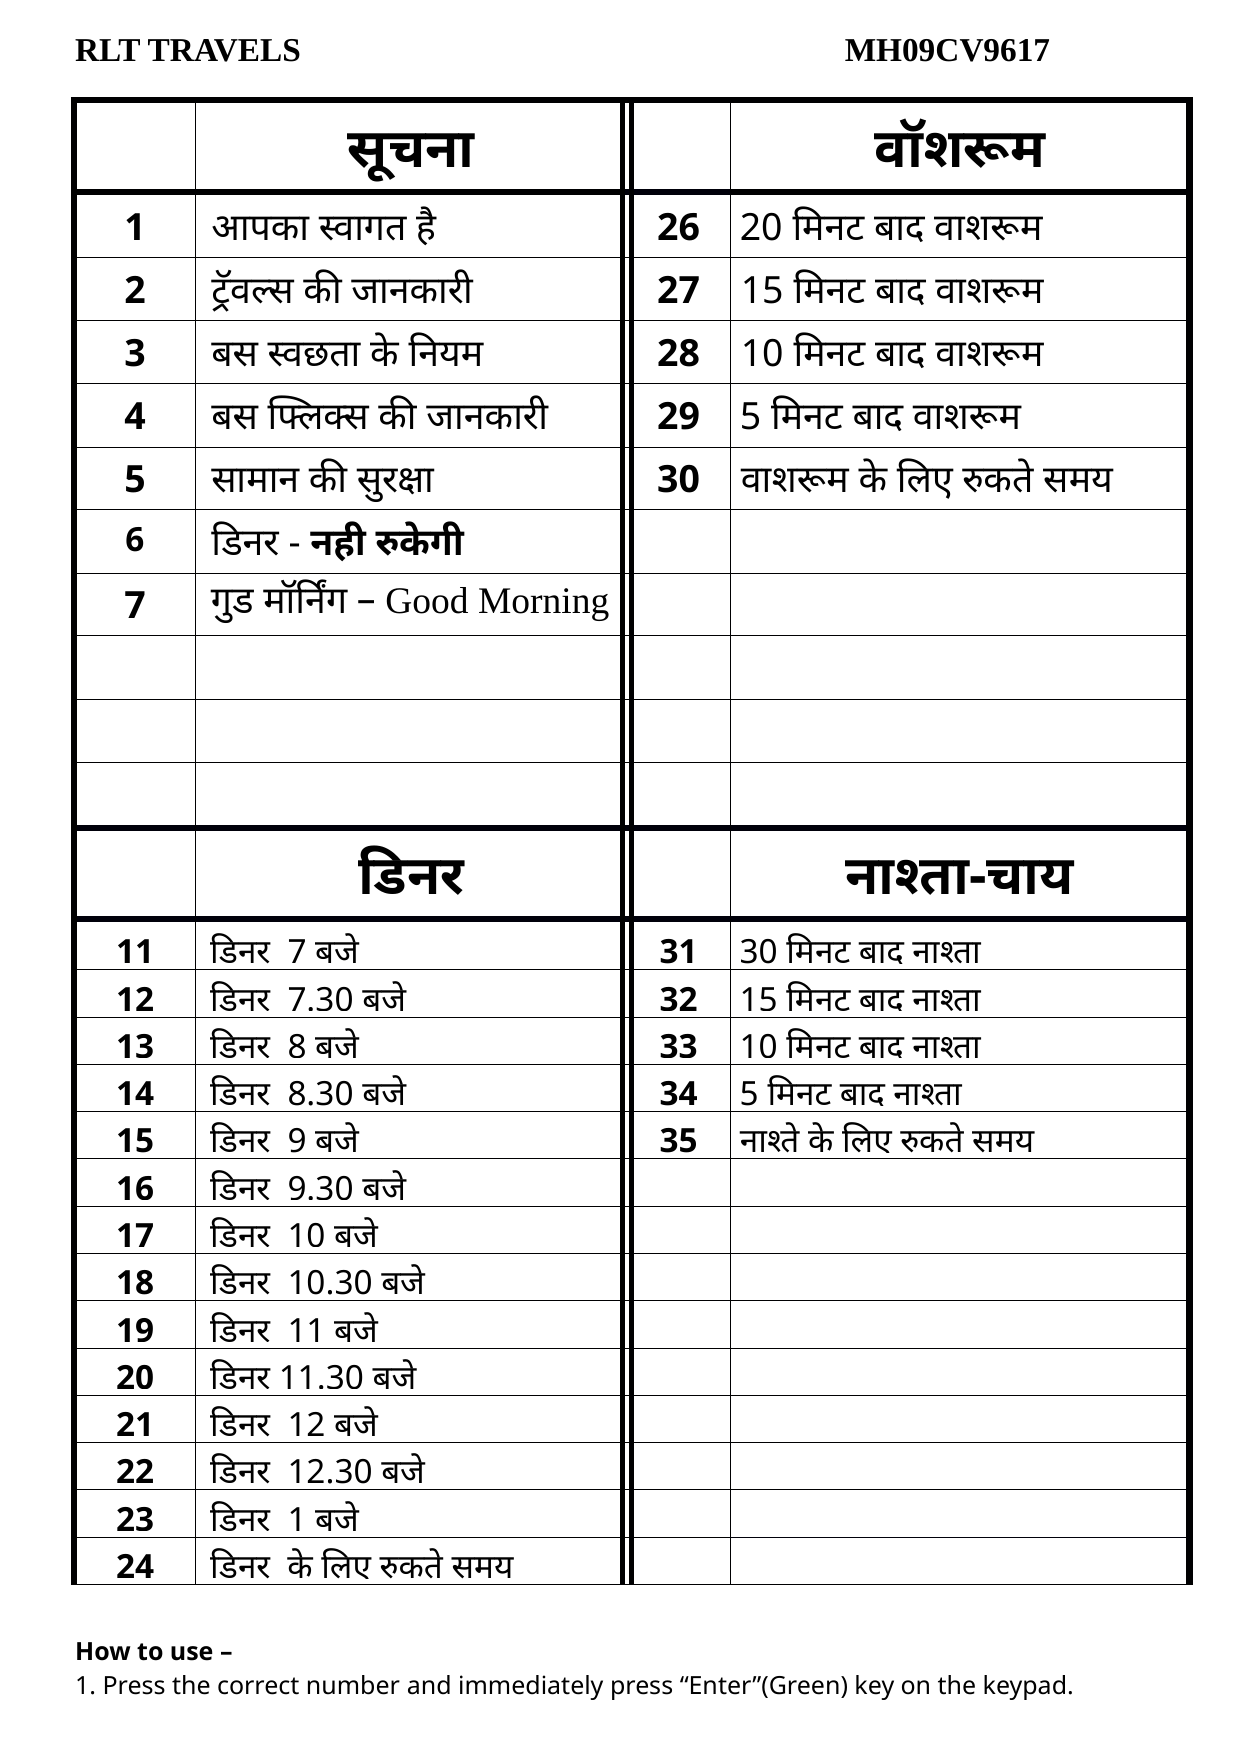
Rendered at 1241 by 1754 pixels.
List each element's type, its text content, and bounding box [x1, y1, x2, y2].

table_cell [634, 1207, 730, 1253]
table_cell डिनर [196, 831, 620, 916]
table_cell डिनर 11 बजे [196, 1301, 620, 1347]
table_cell बस स्वछता के नियम [196, 321, 620, 383]
table_cell [731, 1207, 1186, 1253]
table_cell डिनर 8 बजे [196, 1018, 620, 1064]
table_cell 12 [77, 970, 195, 1016]
table_cell [196, 763, 620, 824]
table_cell [77, 700, 195, 761]
table_cell डिनर 12 बजे [196, 1396, 620, 1442]
table_cell डिनर 11.30 बजे [196, 1349, 620, 1395]
text How to use – [75, 1633, 1165, 1667]
table_cell 35 [634, 1112, 730, 1158]
table_cell [731, 1538, 1186, 1584]
text 1. Press the correct number and immediately press “Enter”(Green) key on the keypad. [75, 1667, 1165, 1702]
table_cell [731, 1349, 1186, 1395]
table_cell 17 [77, 1207, 195, 1253]
table_cell [634, 1443, 730, 1489]
table_cell आपका स्वागत है [196, 195, 620, 257]
table_cell [77, 763, 195, 824]
table_cell 31 [634, 922, 730, 969]
table_cell नाश्ते के लिए रुकते समय [731, 1112, 1186, 1158]
table_cell 6 [77, 510, 195, 572]
table_cell 23 [77, 1490, 195, 1537]
table_cell [731, 1159, 1186, 1206]
table_cell 2 [77, 258, 195, 320]
table_cell 30 [634, 448, 730, 509]
table_cell 11 [77, 922, 195, 969]
table_cell सामान की सुरक्षा [196, 448, 620, 509]
table_cell गुड मॉर्निंग – Good Morning [196, 574, 620, 635]
table_cell नाश्ता-चाय [731, 831, 1186, 916]
table_cell 1 [77, 195, 195, 257]
table_cell [634, 1254, 730, 1300]
table_cell 34 [634, 1065, 730, 1111]
table_cell 14 [77, 1065, 195, 1111]
table_cell 15 मिनट बाद नाश्ता [731, 970, 1186, 1016]
table_cell डिनर 12.30 बजे [196, 1443, 620, 1489]
table_cell [731, 1254, 1186, 1300]
table_cell [634, 636, 730, 698]
table_cell [634, 763, 730, 824]
table_cell [77, 636, 195, 698]
table_cell [634, 700, 730, 761]
table_cell डिनर 8.30 बजे [196, 1065, 620, 1111]
table_cell [634, 1490, 730, 1537]
table_cell डिनर 7 बजे [196, 922, 620, 969]
table_cell 5 [77, 448, 195, 509]
table_cell 16 [77, 1159, 195, 1206]
table_cell [77, 831, 195, 916]
table_cell [634, 1538, 730, 1584]
table_cell [731, 1443, 1186, 1489]
table_cell [731, 1301, 1186, 1347]
table_cell 27 [634, 258, 730, 320]
table_cell [196, 700, 620, 761]
table_cell 3 [77, 321, 195, 383]
table_cell 7 [77, 574, 195, 635]
table_cell [196, 636, 620, 698]
table_cell [634, 1301, 730, 1347]
table_cell 21 [77, 1396, 195, 1442]
table_cell [731, 636, 1186, 698]
table_cell [731, 1490, 1186, 1537]
table_cell 33 [634, 1018, 730, 1064]
table_cell 24 [77, 1538, 195, 1584]
table_cell डिनर 1 बजे [196, 1490, 620, 1537]
table_cell [731, 763, 1186, 824]
table_cell डिनर - नही रुकेगी [196, 510, 620, 572]
table_cell [634, 574, 730, 635]
table_cell [731, 574, 1186, 635]
table_cell 10 मिनट बाद नाश्ता [731, 1018, 1186, 1064]
table_cell डिनर 10 बजे [196, 1207, 620, 1253]
table_cell 29 [634, 384, 730, 446]
table_cell [634, 1349, 730, 1395]
table_cell डिनर 10.30 बजे [196, 1254, 620, 1300]
table_cell 18 [77, 1254, 195, 1300]
table_cell [634, 510, 730, 572]
table_cell [634, 831, 730, 916]
table_cell 32 [634, 970, 730, 1016]
table_cell वाशरूम के लिए रुकते समय [731, 448, 1186, 509]
table_cell डिनर 9.30 बजे [196, 1159, 620, 1206]
table_cell डिनर 7.30 बजे [196, 970, 620, 1016]
table_cell [731, 700, 1186, 761]
table_cell [634, 1159, 730, 1206]
table_cell 4 [77, 384, 195, 446]
table_cell 13 [77, 1018, 195, 1064]
table_cell [731, 1396, 1186, 1442]
table_cell 5 मिनट बाद नाश्ता [731, 1065, 1186, 1111]
table_cell 30 मिनट बाद नाश्ता [731, 922, 1186, 969]
table_cell बस फ्लिक्स की जानकारी [196, 384, 620, 446]
table_cell 20 मिनट बाद वाशरूम [731, 195, 1186, 257]
table_cell 15 [77, 1112, 195, 1158]
table_cell 22 [77, 1443, 195, 1489]
table_cell 20 [77, 1349, 195, 1395]
table_cell [731, 510, 1186, 572]
table_cell ट्रॅवल्स की जानकारी [196, 258, 620, 320]
table_cell 26 [634, 195, 730, 257]
table_header [77, 103, 195, 188]
table_header वॉशरूम [731, 103, 1186, 188]
table_cell 10 मिनट बाद वाशरूम [731, 321, 1186, 383]
table_cell 15 मिनट बाद वाशरूम [731, 258, 1186, 320]
table_header [634, 103, 730, 188]
table_cell 28 [634, 321, 730, 383]
table_cell डिनर 9 बजे [196, 1112, 620, 1158]
table_cell 19 [77, 1301, 195, 1347]
table_header सूचना [196, 103, 620, 188]
table_cell [634, 1396, 730, 1442]
table_cell 5 मिनट बाद वाशरूम [731, 384, 1186, 446]
table_cell डिनर के लिए रुकते समय [196, 1538, 620, 1584]
